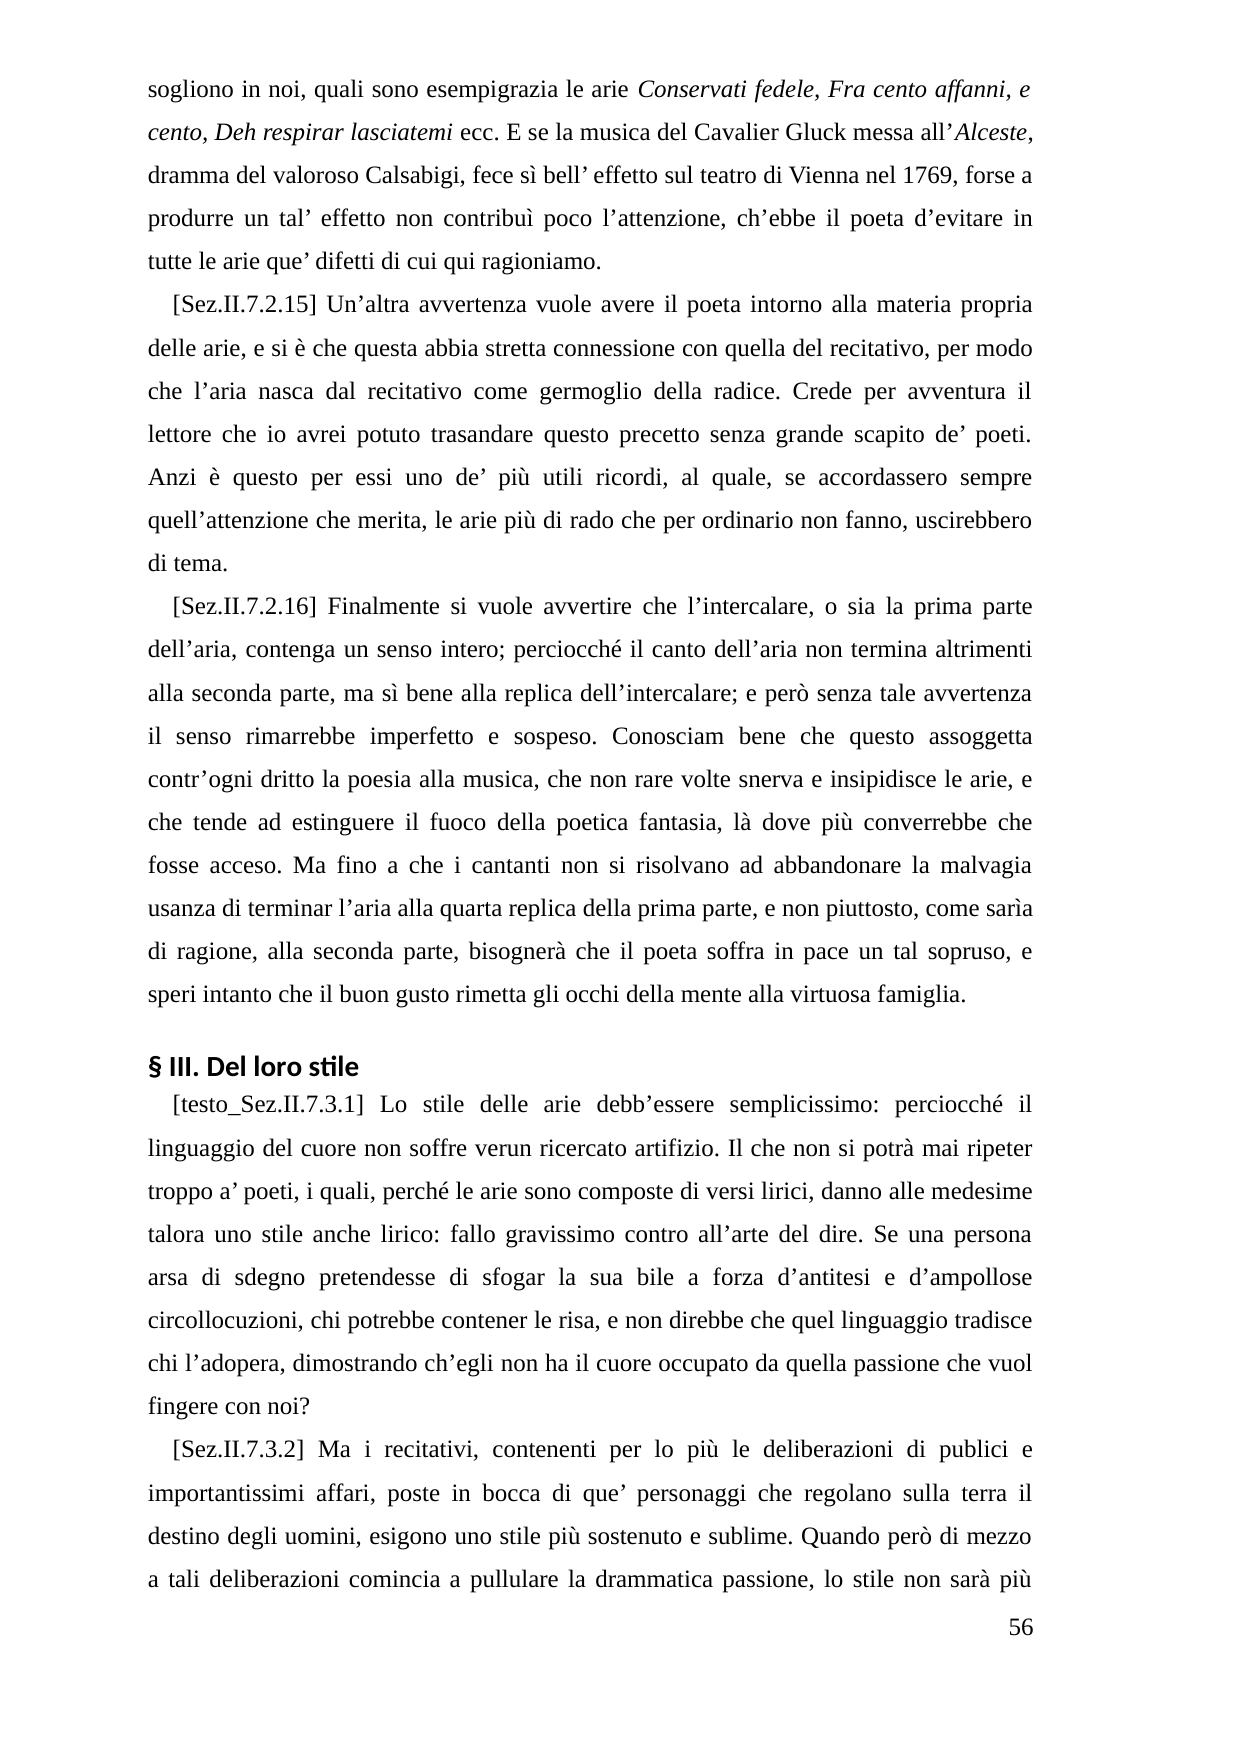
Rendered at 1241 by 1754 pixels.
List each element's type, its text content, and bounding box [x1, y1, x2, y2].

text [Sez.II.7.2.16] Finalmente si vuole avvertire che l’intercalare, o sia la prima parte dell’aria, contenga un senso intero; perciocché il canto dell’aria non termina altrimenti alla seconda parte, ma sì bene alla replica dell’intercalare; e però senza tale avvertenza il senso rimarrebbe imperfetto e sospeso. Conosciam bene che questo assoggetta contr’ogni dritto la poesia alla musica, che non rare volte snerva e insipidisce le arie, e che tende ad estinguere il fuoco della poetica fantasia, là dove più converrebbe che fosse acceso. Ma fino a che i cantanti non si risolvano ad abbandonare la malvagia usanza di terminar l’aria alla quarta replica della prima parte, e non piuttosto, come sarìa di ragione, alla seconda parte, bisognerà che il poeta soffra in pace un tal sopruso, e speri intanto che il buon gusto rimetta gli occhi della mente alla virtuosa famiglia. [148, 591, 1033, 1008]
text [Sez.II.7.2.15] Un’altra avvertenza vuole avere il poeta intorno alla materia propria delle arie, e si è che questa abbia stretta connessione con quella del recitativo, per modo che l’aria nasca dal recitativo come germoglio della radice. Crede per avventura il lettore che io avrei potuto trasandare questo precetto senza grande scapito de’ poeti. Anzi è questo per essi uno de’ più utili ricordi, al quale, se accordassero sempre quell’attenzione che merita, le arie più di rado che per ordinario non fanno, uscirebbero di tema. [148, 289, 1033, 577]
text sogliono in noi, quali sono esempigrazia le arie Conservati fedele, Fra cento affanni, e cento, Deh respirar lasciatemi ecc. E se la musica del Cavalier Gluck messa all’Alceste, dramma del valoroso Calsabigi, fece sì bell’ effetto sul teatro di Vienna nel 1769, forse a produrre un tal’ effetto non contribuì poco l’attenzione, ch’ebbe il poeta d’evitare in tutte le arie que’ difetti di cui qui ragioniamo. [148, 74, 1033, 275]
subtitle § III. Del loro stile [148, 1048, 1033, 1083]
text [testo_Sez.II.7.3.1] Lo stile delle arie debb’essere semplicissimo: perciocché il linguaggio del cuore non soffre verun ricercato artifizio. Il che non si potrà mai ripeter troppo a’ poeti, i quali, perché le arie sono composte di versi lirici, danno alle medesime talora uno stile anche lirico: fallo gravissimo contro all’arte del dire. Se una persona arsa di sdegno pretendesse di sfogar la sua bile a forza d’antitesi e d’ampollose circollocuzioni, chi potrebbe contener le risa, e non direbbe che quel linguaggio tradisce chi l’adopera, dimostrando ch’egli non ha il cuore occupato da quella passione che vuol fingere con noi? [148, 1089, 1033, 1420]
text [Sez.II.7.3.2] Ma i recitativi, contenenti per lo più le deliberazioni di publici e importantissimi affari, poste in bocca di que’ personaggi che regolano sulla terra il destino degli uomini, esigono uno stile più sostenuto e sublime. Quando però di mezzo a tali deliberazioni comincia a pullulare la drammatica passione, lo stile non sarà più [148, 1434, 1033, 1593]
